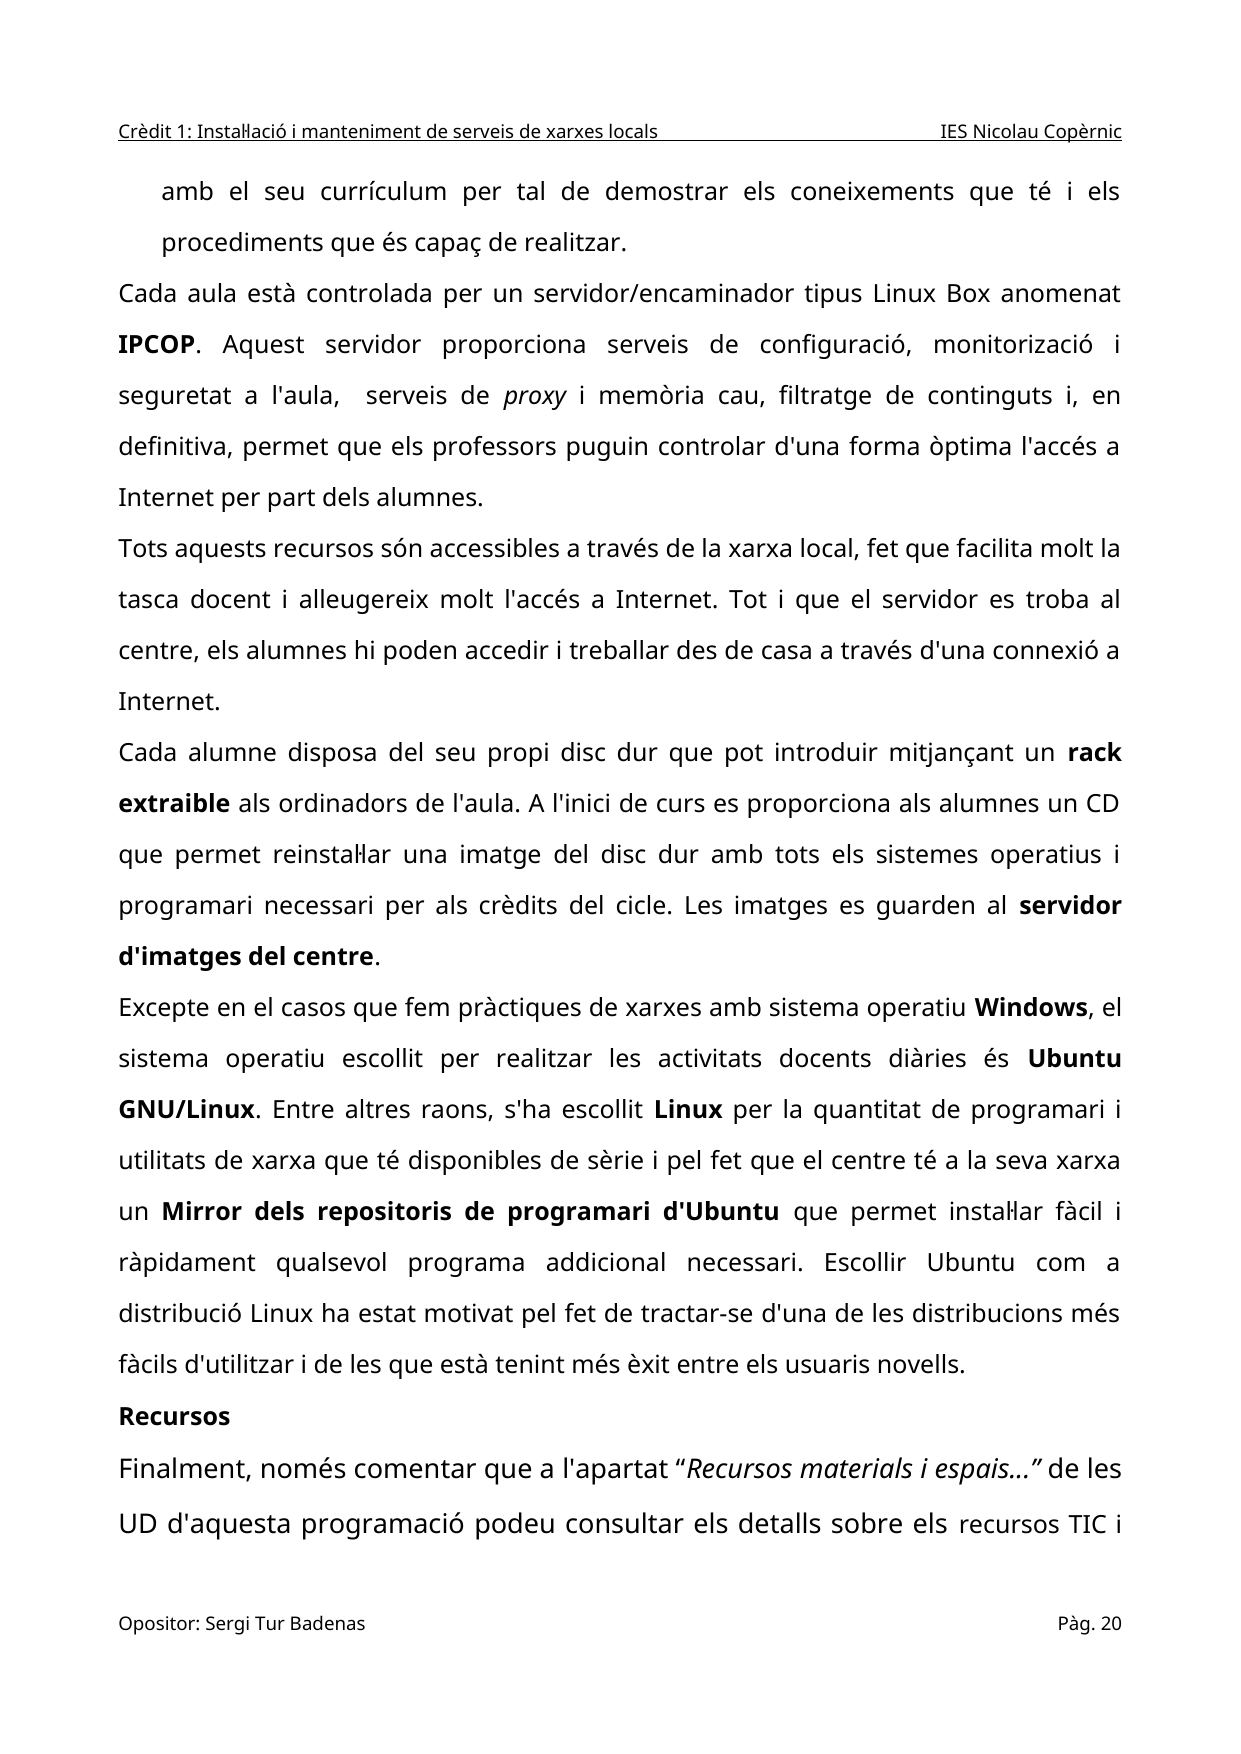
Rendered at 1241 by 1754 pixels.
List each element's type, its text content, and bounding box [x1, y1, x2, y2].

text Cada alumne disposa del seu propi disc dur que pot introduir mitjançant un rack extraible als ordinadors de l'aula. A l'inici de curs es proporciona als alumnes un CD que permet reinstal·lar una imatge del disc dur amb tots els sistemes operatius i programari necessari per als crèdits del cicle. Les imatges es guarden al servidor d'imatges del centre. [118, 734, 1122, 973]
text Cada aula està controlada per un servidor/encaminador tipus Linux Box anomenat IPCOP. Aquest servidor proporciona serveis de configuració, monitorizació i seguretat a l'aula, serveis de proxy i memòria cau, filtratge de continguts i, en definitiva, permet que els professors puguin controlar d'una forma òptima l'accés a Internet per part dels alumnes. [118, 275, 1122, 513]
text Tots aquests recursos són accessibles a través de la xarxa local, fet que facilita molt la tasca docent i alleugereix molt l'accés a Internet. Tot i que el servidor es troba al centre, els alumnes hi poden accedir i treballar des de casa a través d'una connexió a Internet. [118, 530, 1122, 718]
text Recursos [118, 1398, 1122, 1432]
list amb el seu currículum per tal de demostrar els coneixements que té i els procediments que és capaç de realitzar. [138, 173, 1122, 258]
text Excepte en el casos que fem pràctiques de xarxes amb sistema operatiu Windows, el sistema operatiu escollit per realitzar les activitats docents diàries és Ubuntu GNU/Linux. Entre altres raons, s'ha escollit Linux per la quantitat de programari i utilitats de xarxa que té disponibles de sèrie i pel fet que el centre té a la seva xarxa un Mirror dels repositoris de programari d'Ubuntu que permet instal·lar fàcil i ràpidament qualsevol programa addicional necessari. Escollir Ubuntu com a distribució Linux ha estat motivat pel fet de tractar-se d'una de les distribucions més fàcils d'utilitzar i de les que està tenint més èxit entre els usuaris novells. [118, 990, 1122, 1381]
text Finalment, només comentar que a l'apartat “Recursos materials i espais...” de les UD d'aquesta programació podeu consultar els detalls sobre els recursos TIC i [118, 1449, 1122, 1541]
